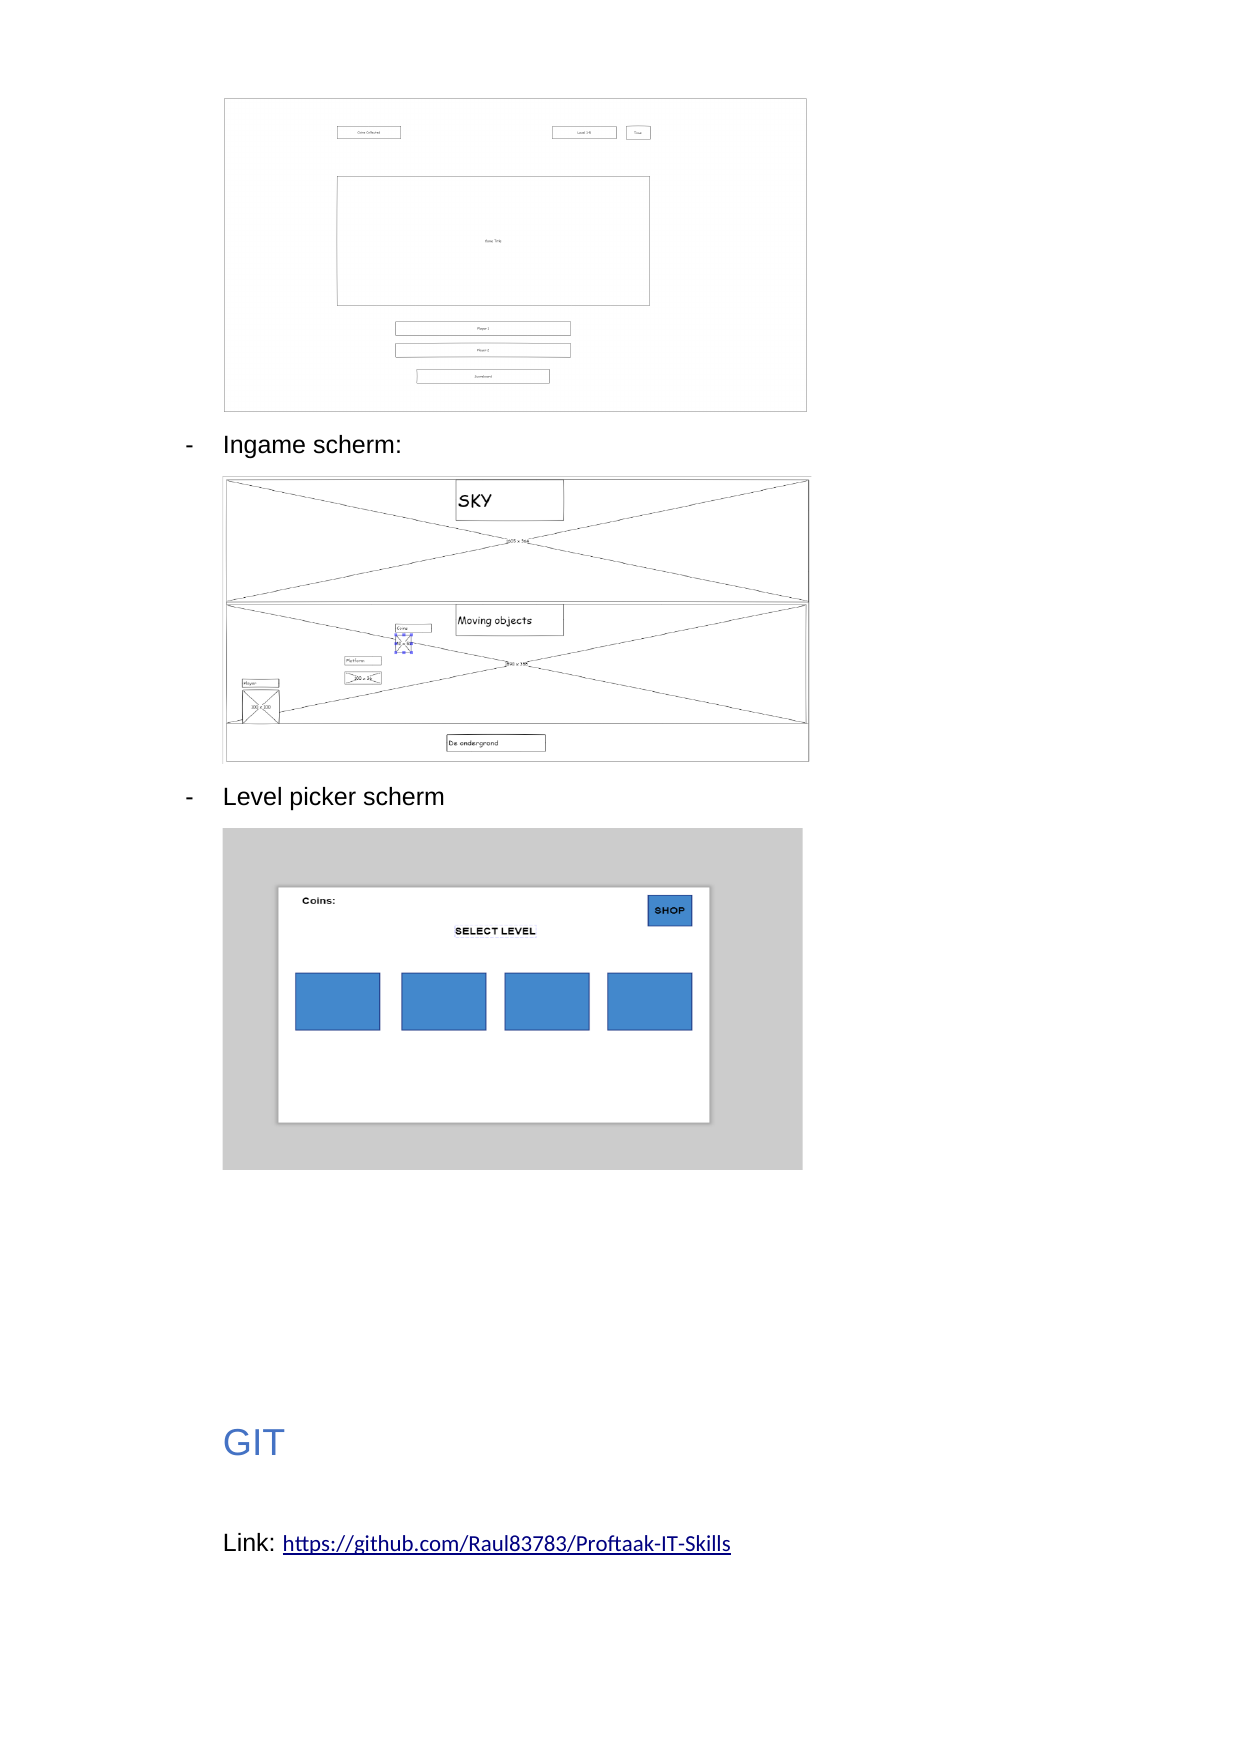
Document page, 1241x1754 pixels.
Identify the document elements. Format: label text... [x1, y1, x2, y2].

text GIT [223, 1420, 1093, 1463]
list Ingame scherm: [185, 430, 1093, 459]
text Link: https://github.com/Raul83783/Proftaak-IT-Skills [223, 1528, 1093, 1557]
list Level picker scherm [185, 782, 1093, 811]
